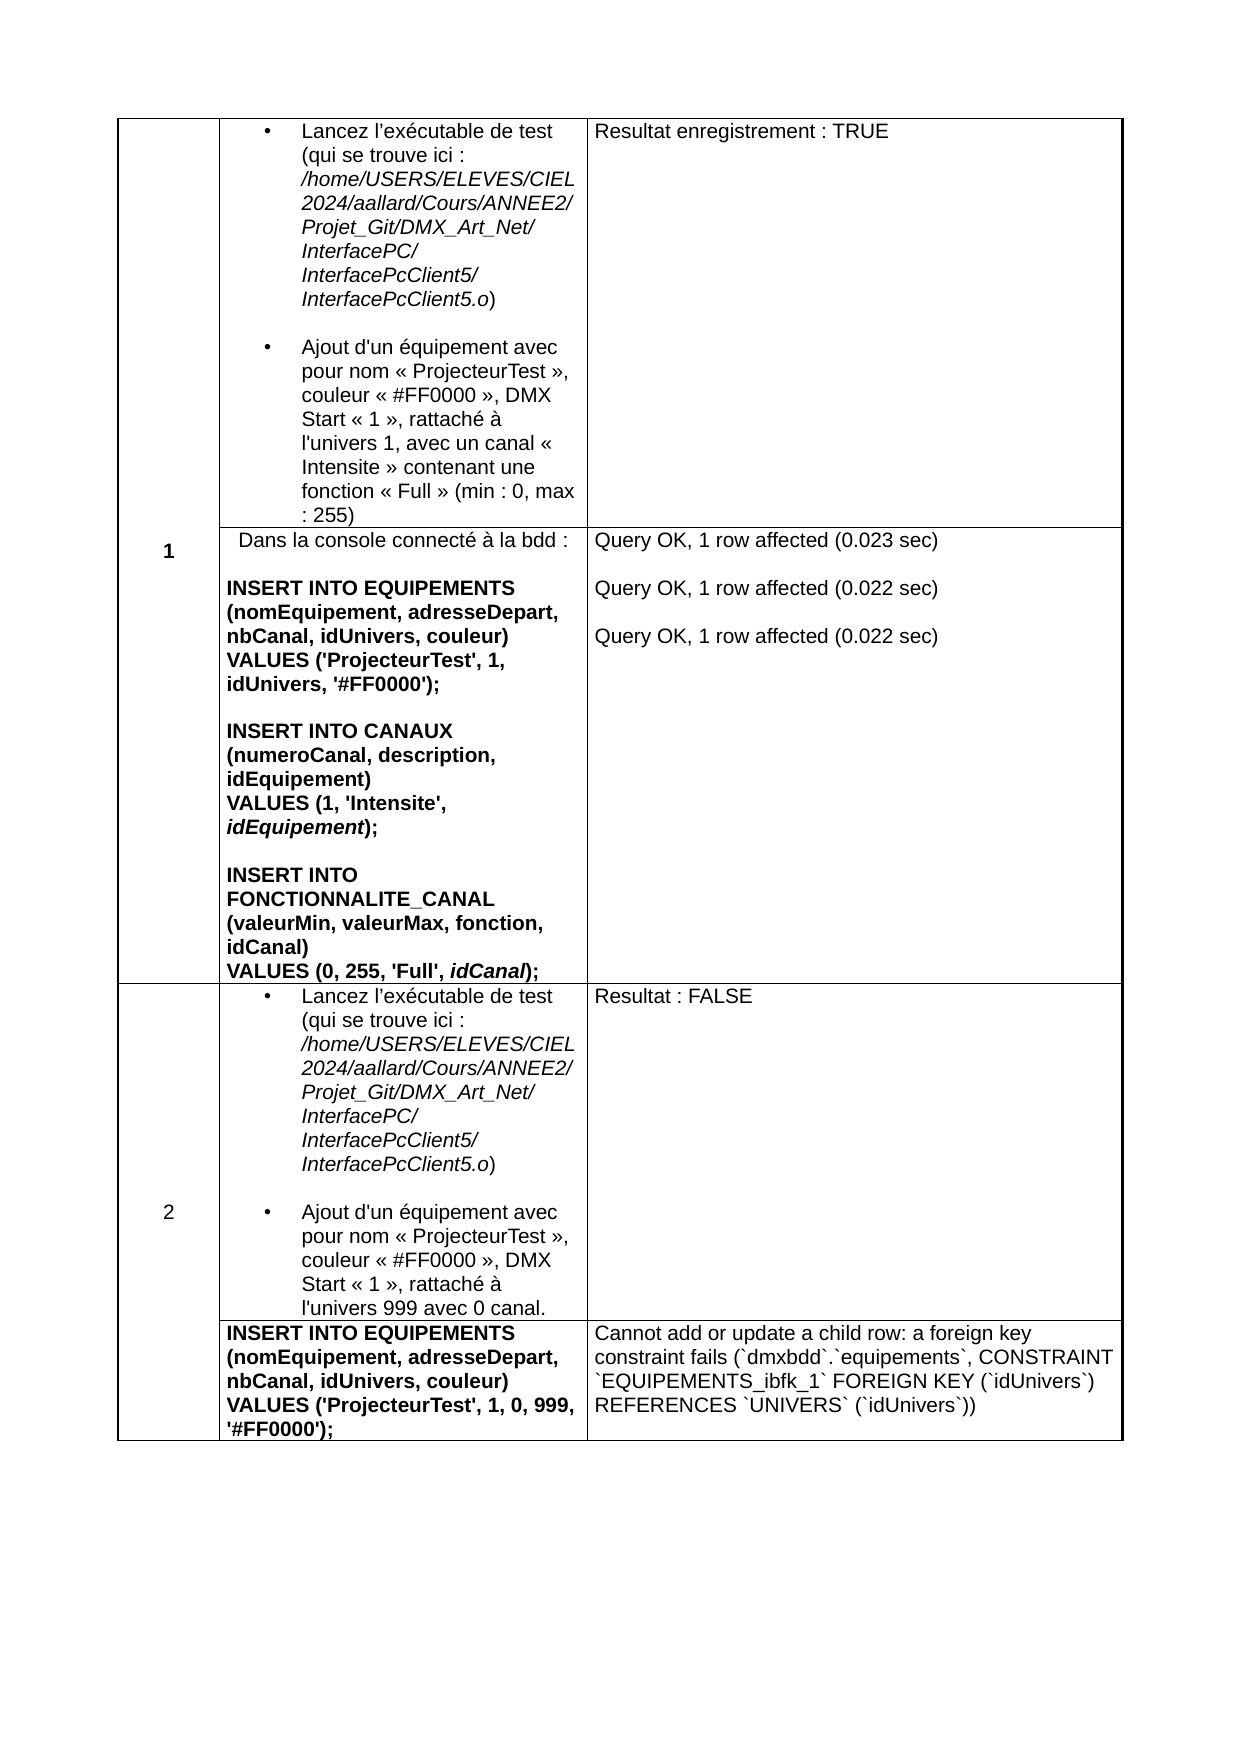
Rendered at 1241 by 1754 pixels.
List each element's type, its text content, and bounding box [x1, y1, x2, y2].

table_cell 1 [119, 119, 219, 983]
table_cell Resultat : FALSE [588, 984, 1121, 1319]
table_cell Resultat enregistrement : TRUE [588, 119, 1121, 527]
table_cell Lancez l’exécutable de test (qui se trouve ici : /home/USERS/ELEVES/CIEL2024/aallard/Cours/ANNEE2/Projet_Git/DMX_Art_Net/InterfacePC/InterfacePcClient5/ InterfacePcClient5.o) Ajout d'un équipement avec pour nom « ProjecteurTest », couleur « #FF0000 », DMX Start « 1 », rattaché à l'univers 1, avec un canal « Intensite » contenant une fonction « Full » (min : 0, max : 255) [220, 119, 587, 527]
table_cell 2 [119, 984, 219, 1440]
table_cell Cannot add or update a child row: a foreign key constraint fails (`dmxbdd`.`equipements`, CONSTRAINT `EQUIPEMENTS_ibfk_1` FOREIGN KEY (`idUnivers`) REFERENCES `UNIVERS` (`idUnivers`)) [588, 1321, 1121, 1440]
table_cell Dans la console connecté à la bdd : INSERT INTO EQUIPEMENTS (nomEquipement, adresseDepart, nbCanal, idUnivers, couleur) VALUES ('ProjecteurTest', 1, idUnivers, '#FF0000'); INSERT INTO CANAUX (numeroCanal, description, idEquipement) VALUES (1, 'Intensite', idEquipement); INSERT INTO FONCTIONNALITE_CANAL (valeurMin, valeurMax, fonction, idCanal) VALUES (0, 255, 'Full', idCanal); [220, 528, 587, 983]
table_cell INSERT INTO EQUIPEMENTS (nomEquipement, adresseDepart, nbCanal, idUnivers, couleur) VALUES ('ProjecteurTest', 1, 0, 999, '#FF0000'); [220, 1321, 587, 1440]
table_cell Query OK, 1 row affected (0.023 sec) Query OK, 1 row affected (0.022 sec) Query OK, 1 row affected (0.022 sec) [588, 528, 1121, 983]
table_cell Lancez l’exécutable de test (qui se trouve ici : /home/USERS/ELEVES/CIEL2024/aallard/Cours/ANNEE2/Projet_Git/DMX_Art_Net/InterfacePC/InterfacePcClient5/ InterfacePcClient5.o) Ajout d'un équipement avec pour nom « ProjecteurTest », couleur « #FF0000 », DMX Start « 1 », rattaché à l'univers 999 avec 0 canal. [220, 984, 587, 1319]
